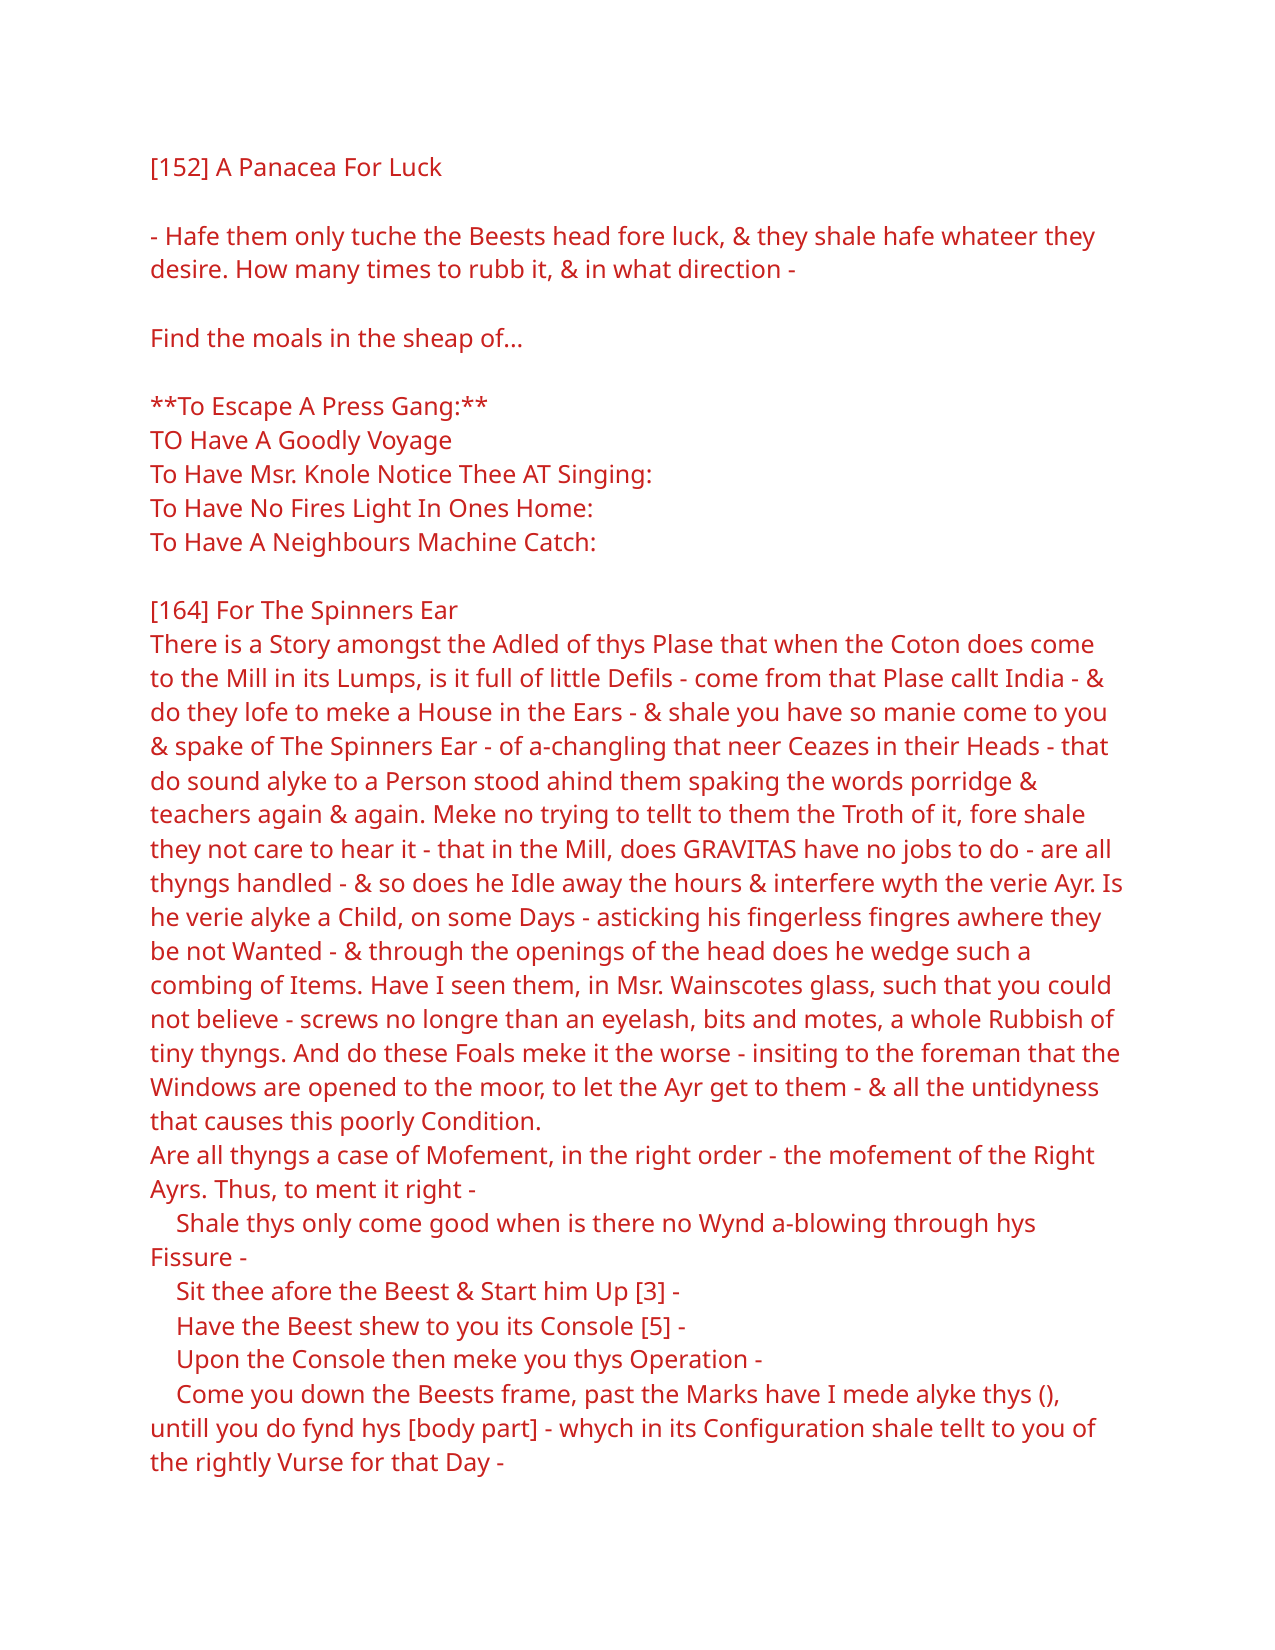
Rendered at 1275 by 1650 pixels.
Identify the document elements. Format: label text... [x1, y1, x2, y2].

text Are all thyngs a case of Mofement, in the right order - the mofement of the Right Ayrs. Thus, to ment it right - [150, 1138, 1125, 1206]
text Find the moals in the sheap of... [150, 320, 1125, 354]
text Come you down the Beests frame, past the Marks have I mede alyke thys (), untill you do fynd hys [body part] - whych in its Configuration shale tellt to you of the rightly Vurse for that Day - [150, 1376, 1125, 1478]
text TO Have A Goodly Voyage [150, 422, 1125, 457]
text Have the Beest shew to you its Console [5] - [150, 1308, 1125, 1342]
text [152] A Panacea For Luck [150, 150, 1125, 184]
text To Have Msr. Knole Notice Thee AT Singing: [150, 457, 1125, 491]
text [164] For The Spinners Ear [150, 593, 1125, 627]
text To Have No Fires Light In Ones Home: [150, 491, 1125, 525]
text Shale thys only come good when is there no Wynd a-blowing through hys Fissure - [150, 1206, 1125, 1274]
text Sit thee afore the Beest & Start him Up [3] - [150, 1274, 1125, 1308]
text **To Escape A Press Gang:** [150, 388, 1125, 422]
text To Have A Neighbours Machine Catch: [150, 525, 1125, 559]
text - Hafe them only tuche the Beests head fore luck, & they shale hafe whateer they desire. How many times to rubb it, & in what direction - [150, 218, 1125, 286]
text Upon the Console then meke you thys Operation - [150, 1342, 1125, 1376]
text There is a Story amongst the Adled of thys Plase that when the Coton does come to the Mill in its Lumps, is it full of little Defils - come from that Plase callt India - & do they lofe to meke a House in the Ears - & shale you have so manie come to you & spake of The Spinners Ear - of a-changling that neer Ceazes in their Heads - that do sound alyke to a Person stood ahind them spaking the words porridge & teachers again & again. Meke no trying to tellt to them the Troth of it, fore shale they not care to hear it - that in the Mill, does GRAVITAS have no jobs to do - are all thyngs handled - & so does he Idle away the hours & interfere wyth the verie Ayr. Is he verie alyke a Child, on some Days - asticking his fingerless fingres awhere they be not Wanted - & through the openings of the head does he wedge such a combing of Items. Have I seen them, in Msr. Wainscotes glass, such that you could not believe - screws no longre than an eyelash, bits and motes, a whole Rubbish of tiny thyngs. And do these Foals meke it the worse - insiting to the foreman that the Windows are opened to the moor, to let the Ayr get to them - & all the untidyness that causes this poorly Condition. [150, 627, 1125, 1138]
